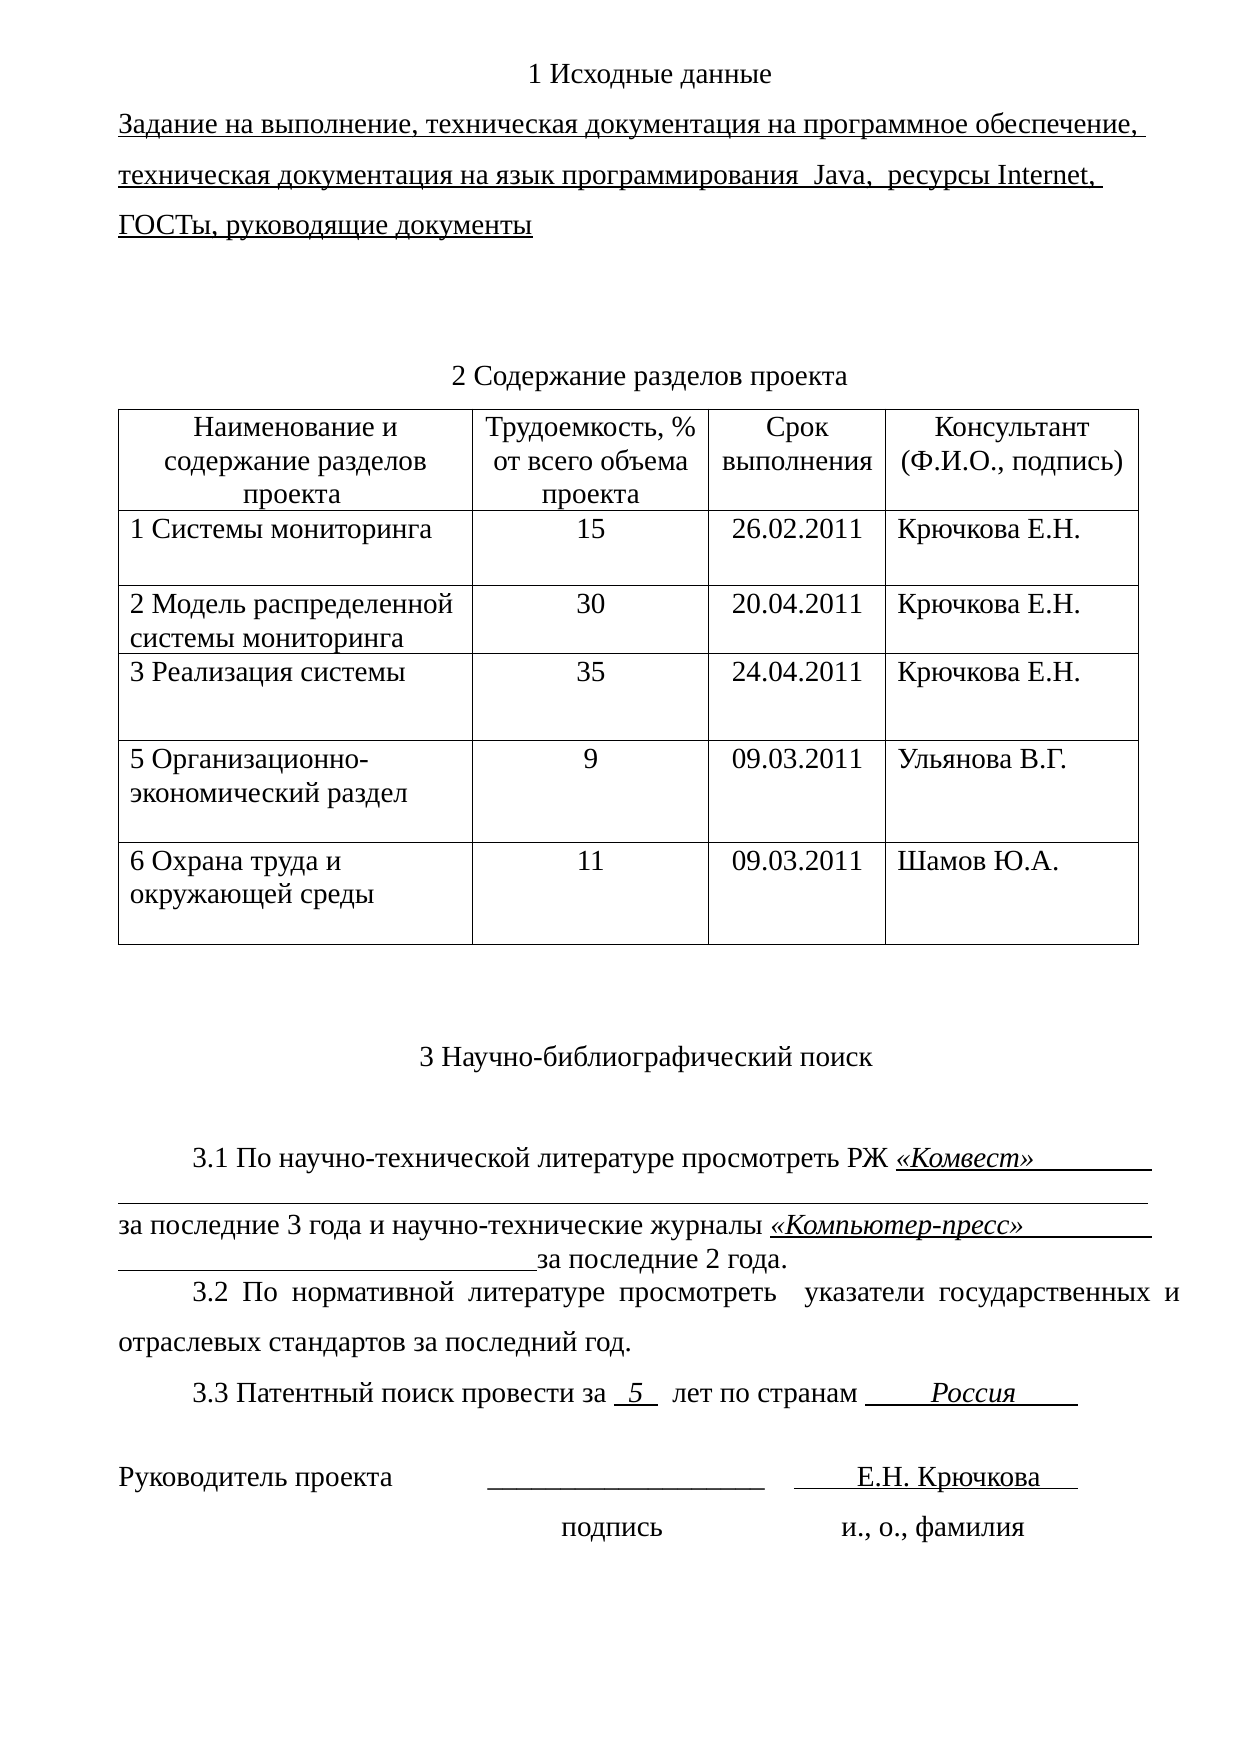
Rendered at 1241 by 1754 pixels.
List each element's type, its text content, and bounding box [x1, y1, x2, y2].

text Задание на выполнение, техническая документация на программное обеспечение, техническая документация на язык программирования Java, ресурсы Internet, ГОСТы, руководящие документы [118, 107, 1181, 241]
table_cell Крючкова Е.Н. [886, 511, 1138, 585]
text 3.1 По научно-технической литературе просмотреть РЖ «Комвест» [118, 1140, 1181, 1207]
table_cell Ульянова В.Г. [886, 741, 1138, 842]
table_cell 30 [473, 586, 708, 653]
table_cell 20.04.2011 [709, 586, 885, 653]
text подпись и., о., фамилия [118, 1509, 1181, 1543]
table_cell Крючкова Е.Н. [886, 586, 1138, 653]
table_header Трудоемкость, % от всего объема проекта [473, 410, 708, 510]
text Руководитель проекта ___________________ Е.Н. Крючкова [118, 1459, 1181, 1492]
table_cell 24.04.2011 [709, 654, 885, 740]
text 1 Исходные данные [118, 56, 1181, 90]
table_cell Шамов Ю.А. [886, 843, 1138, 943]
table_header Консультант (Ф.И.О., подпись) [886, 410, 1138, 510]
table_cell 09.03.2011 [709, 843, 885, 943]
table_cell Крючкова Е.Н. [886, 654, 1138, 740]
table_cell 11 [473, 843, 708, 943]
text 3.2 По нормативной литературе просмотреть указатели государственных и отраслевых стандартов за последний год. [118, 1274, 1181, 1358]
table_cell 3 Реализация системы [119, 654, 472, 740]
table_cell 6 Охрана труда и окружающей среды [119, 843, 472, 943]
text 3.3 Патентный поиск провести за 5 лет по странам Россия [118, 1375, 1181, 1408]
table_cell 9 [473, 741, 708, 842]
table_header Наименование и содержание разделов проекта [119, 410, 472, 510]
subtitle 3 Научно-библиографический поиск [118, 1039, 1181, 1073]
table_cell 15 [473, 511, 708, 585]
text за последние 3 года и научно-технические журналы «Компьютер-пресс» за последние 2 года. [118, 1207, 1181, 1274]
table_cell 5 Организационно-экономический раздел [119, 741, 472, 842]
subtitle 2 Содержание разделов проекта [118, 358, 1181, 392]
table_cell 09.03.2011 [709, 741, 885, 842]
table_cell 35 [473, 654, 708, 740]
table_cell 2 Модель распределенной системы мониторинга [119, 586, 472, 653]
table_cell 1 Системы мониторинга [119, 511, 472, 585]
table_header Срок выполнения [709, 410, 885, 510]
table_cell 26.02.2011 [709, 511, 885, 585]
